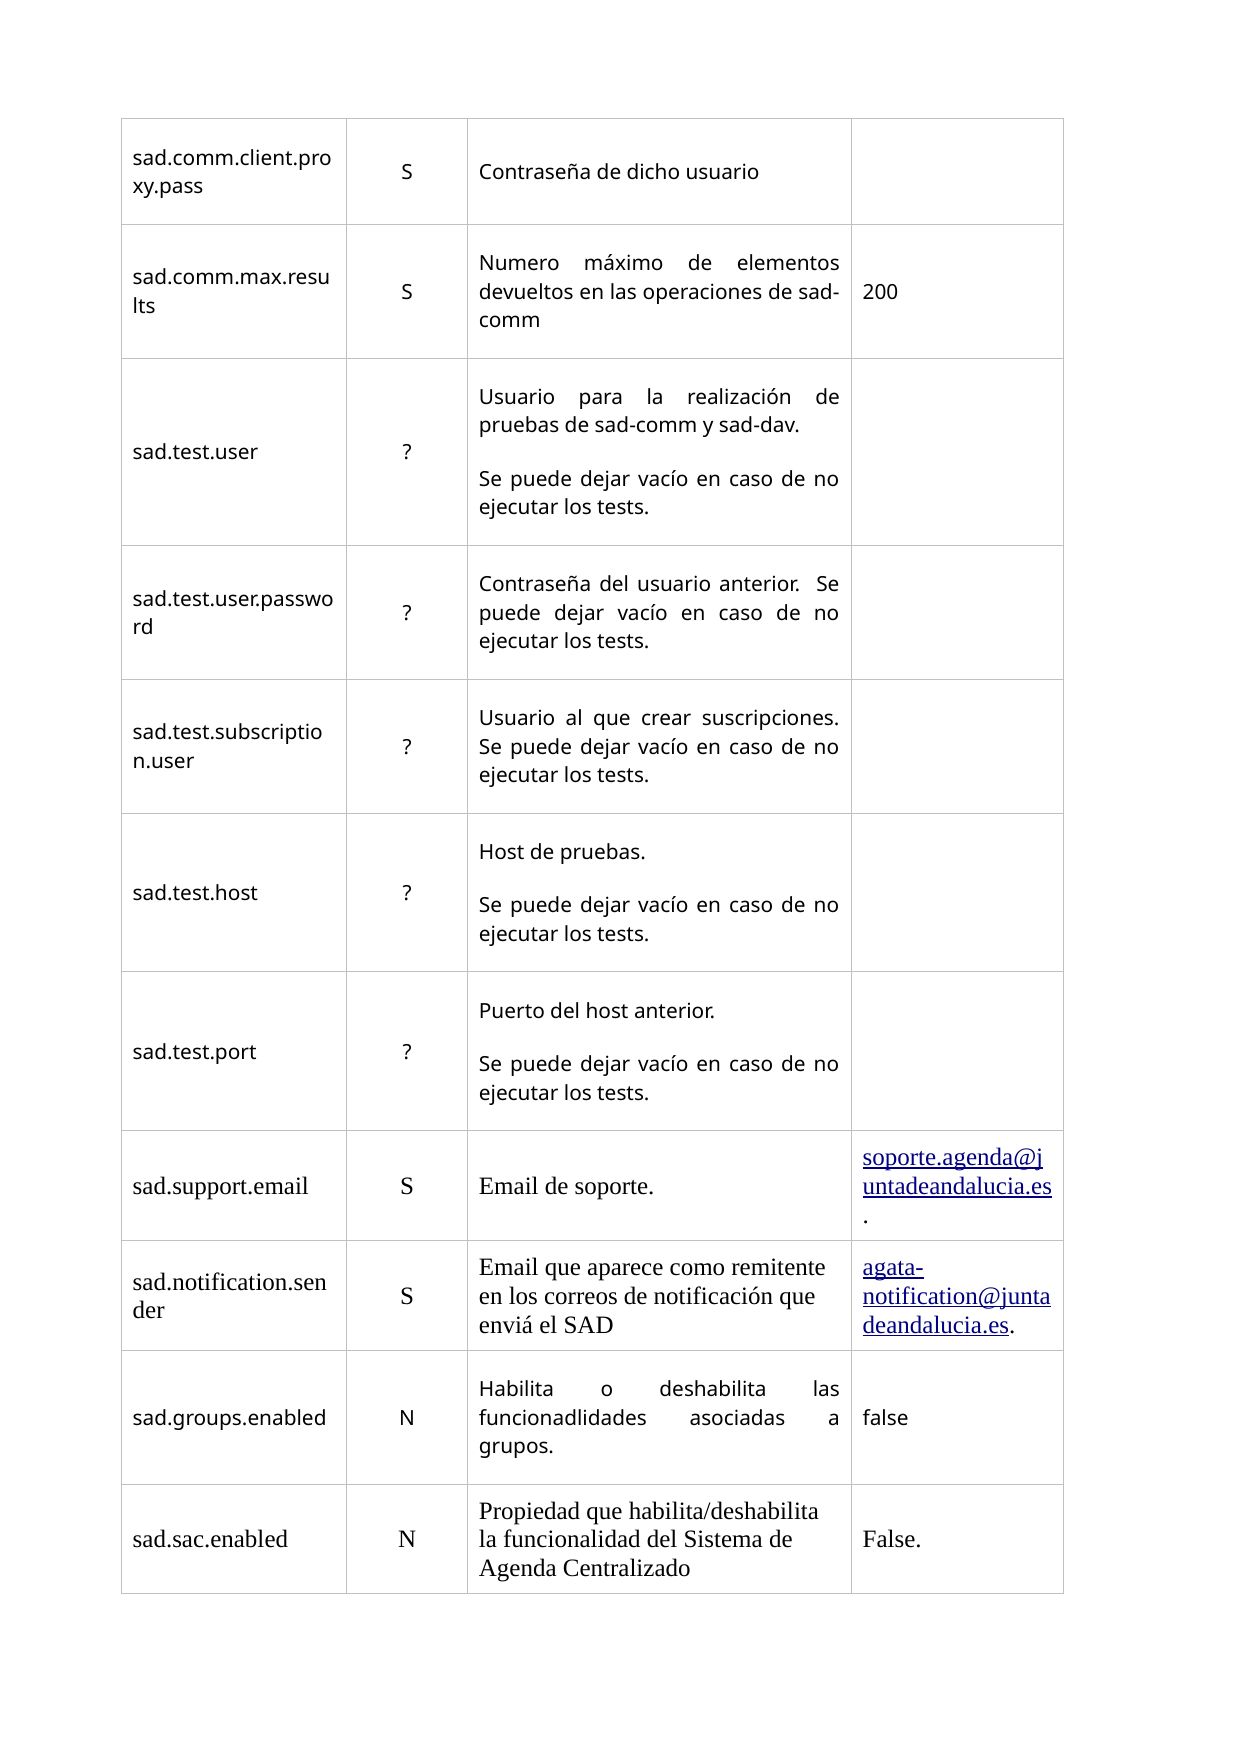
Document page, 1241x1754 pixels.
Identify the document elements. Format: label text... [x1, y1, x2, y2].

table_cell sad.test.user [122, 359, 346, 545]
table_cell agata-notification@juntadeandalucia.es. [852, 1241, 1063, 1350]
table_cell sad.groups.enabled [122, 1351, 346, 1483]
table_cell Habilita o deshabilita las funcionadlidades asociadas a grupos. [468, 1351, 851, 1483]
table_cell soporte.agenda@juntadeandalucia.es. [852, 1131, 1063, 1240]
table_cell Propiedad que habilita/deshabilita la funcionalidad del Sistema de Agenda Centralizado [468, 1485, 851, 1593]
table_cell [852, 972, 1063, 1130]
table_cell Numero máximo de elementos devueltos en las operaciones de sad-comm [468, 225, 851, 357]
table_cell ? [347, 814, 467, 971]
table_cell Email que aparece como remitente en los correos de notificación que enviá el SAD [468, 1241, 851, 1350]
table_cell False. [852, 1485, 1063, 1593]
table_cell Usuario para la realización de pruebas de sad-comm y sad-dav. Se puede dejar vacío en caso de no ejecutar los tests. [468, 359, 851, 545]
table_cell S [347, 119, 467, 223]
table_cell sad.test.port [122, 972, 346, 1130]
table_cell ? [347, 972, 467, 1130]
table_cell sad.test.subscription.user [122, 680, 346, 812]
table_cell 200 [852, 225, 1063, 357]
table_cell Host de pruebas. Se puede dejar vacío en caso de no ejecutar los tests. [468, 814, 851, 971]
table_cell Contraseña de dicho usuario [468, 119, 851, 223]
table_cell sad.test.host [122, 814, 346, 971]
table_cell S [347, 225, 467, 357]
table_cell ? [347, 546, 467, 678]
table_cell sad.sac.enabled [122, 1485, 346, 1593]
table_cell sad.comm.client.proxy.pass [122, 119, 346, 223]
table_cell false [852, 1351, 1063, 1483]
table_cell sad.comm.max.results [122, 225, 346, 357]
table_cell S [347, 1131, 467, 1240]
table_cell Puerto del host anterior. Se puede dejar vacío en caso de no ejecutar los tests. [468, 972, 851, 1130]
table_cell [852, 814, 1063, 971]
table_cell ? [347, 680, 467, 812]
table_cell S [347, 1241, 467, 1350]
table_cell Email de soporte. [468, 1131, 851, 1240]
table_cell sad.support.email [122, 1131, 346, 1240]
table_cell [852, 680, 1063, 812]
table_cell ? [347, 359, 467, 545]
table_cell [852, 546, 1063, 678]
table_cell N [347, 1351, 467, 1483]
table_cell sad.notification.sender [122, 1241, 346, 1350]
table_cell Contraseña del usuario anterior. Se puede dejar vacío en caso de no ejecutar los tests. [468, 546, 851, 678]
table_cell Usuario al que crear suscripciones. Se puede dejar vacío en caso de no ejecutar los tests. [468, 680, 851, 812]
table_cell [852, 359, 1063, 545]
table_cell N [347, 1485, 467, 1593]
table_cell sad.test.user.password [122, 546, 346, 678]
table_cell [852, 119, 1063, 223]
